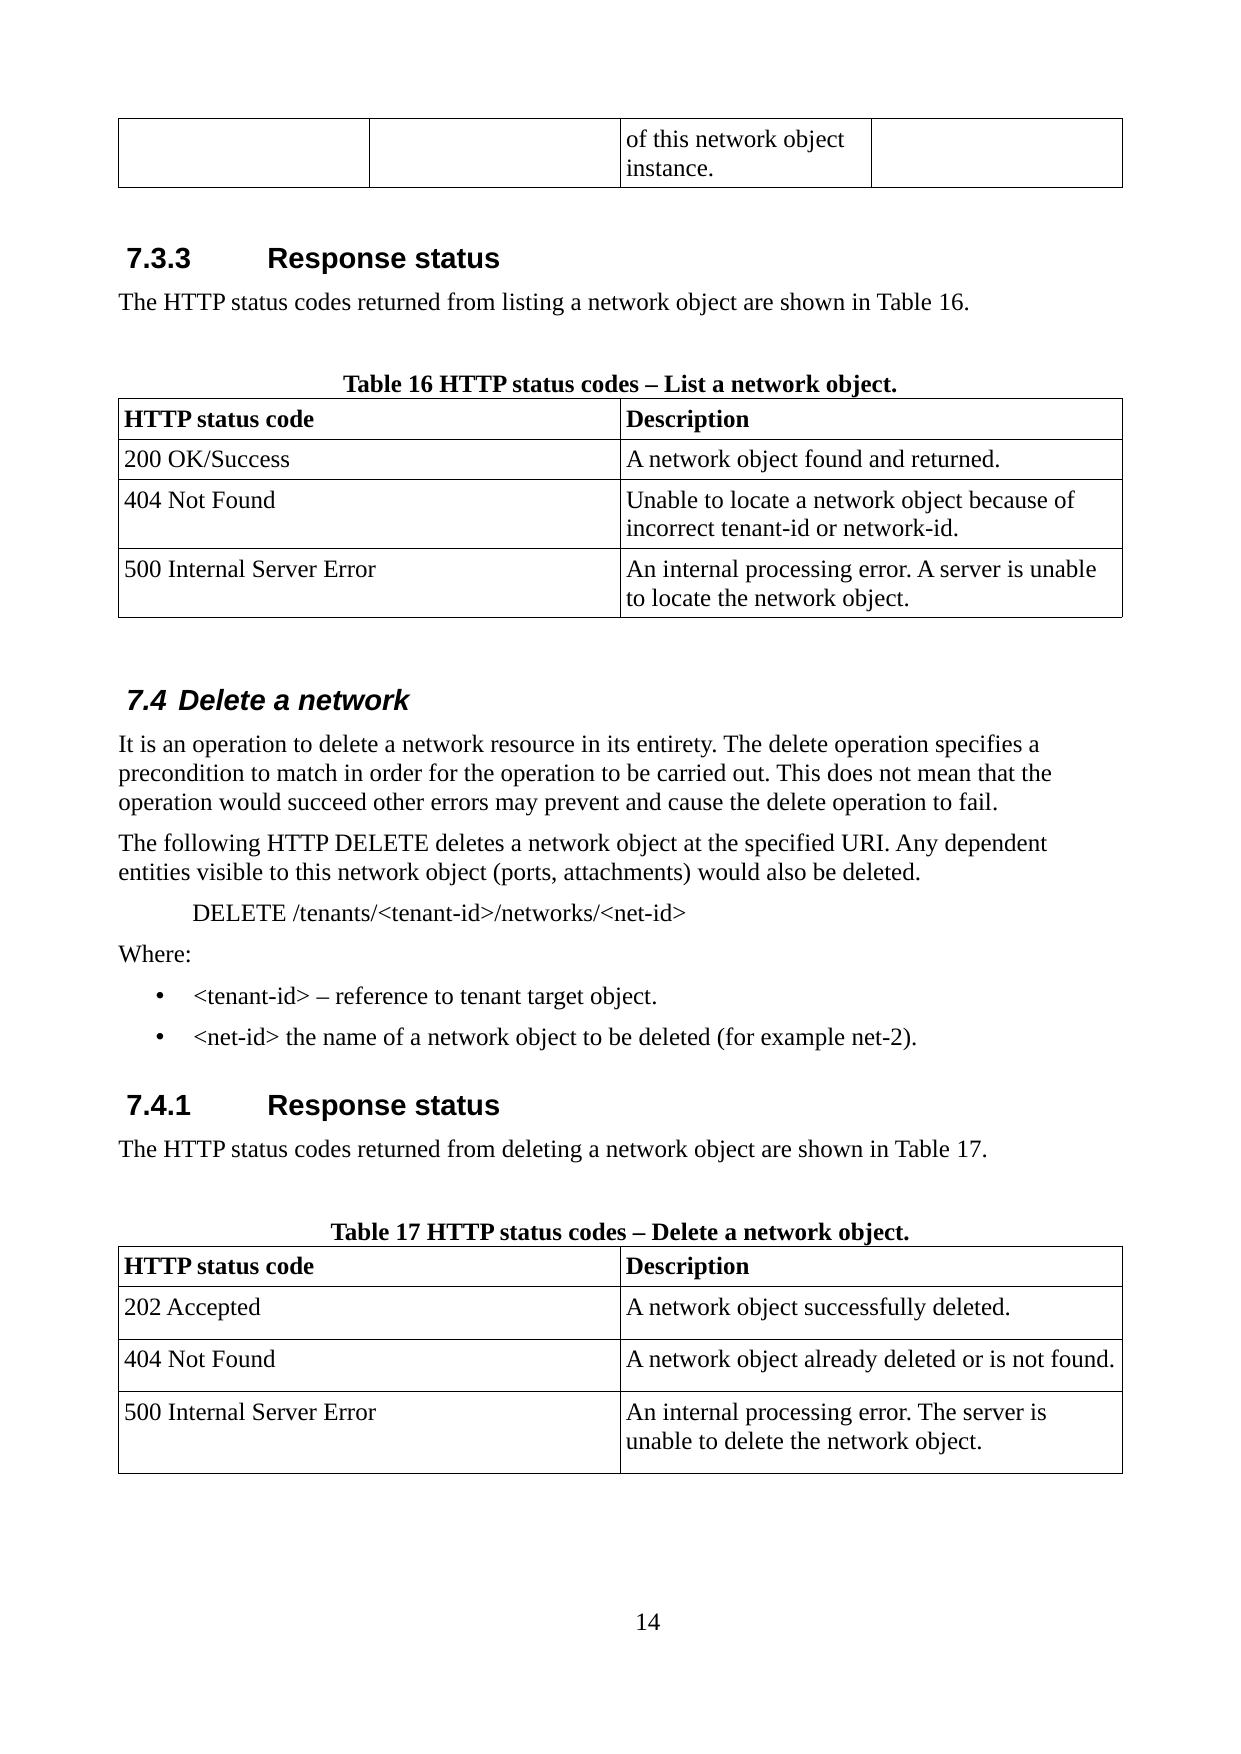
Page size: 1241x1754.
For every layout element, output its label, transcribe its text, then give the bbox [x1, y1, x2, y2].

table_cell Unable to locate a network object because of incorrect tenant-id or network-id. [621, 480, 1122, 548]
table_cell 202 Accepted [119, 1287, 620, 1339]
text DELETE /tenants/<tenant-id>/networks/<net-id> [192, 898, 1122, 927]
table_cell [119, 119, 369, 187]
text The HTTP status codes returned from listing a network object are shown in Table 16. [118, 287, 1122, 316]
subtitle Table 17 HTTP status codes – Delete a network object. [118, 1217, 1122, 1246]
subtitle Response status [118, 241, 1122, 274]
table_header HTTP status code [119, 399, 620, 439]
table_cell 200 OK/Success [119, 440, 620, 479]
text Where: [118, 939, 1122, 968]
table_cell An internal processing error. A server is unable to locate the network object. [621, 549, 1122, 617]
table_cell of this network object instance. [621, 119, 871, 187]
table_header HTTP status code [119, 1247, 620, 1286]
list <net-id> the name of a network object to be deleted (for example net-2). [156, 1022, 1122, 1051]
subtitle Delete a network [118, 683, 1122, 717]
table_cell 404 Not Found [119, 1340, 620, 1391]
subtitle Table 16 HTTP status codes – List a network object. [118, 369, 1122, 398]
table_cell [872, 119, 1122, 187]
table_cell A network object found and returned. [621, 440, 1122, 479]
table_cell [370, 119, 620, 187]
list <tenant-id> – reference to tenant target object. [156, 981, 1122, 1009]
subtitle Response status [118, 1088, 1122, 1122]
table_cell An internal processing error. The server is unable to delete the network object. [621, 1392, 1122, 1473]
table_cell 500 Internal Server Error [119, 549, 620, 617]
table_cell A network object successfully deleted. [621, 1287, 1122, 1339]
table_cell 500 Internal Server Error [119, 1392, 620, 1473]
table_cell A network object already deleted or is not found. [621, 1340, 1122, 1391]
table_header Description [621, 1247, 1122, 1286]
text The HTTP status codes returned from deleting a network object are shown in Table 17. [118, 1134, 1122, 1163]
table_header Description [621, 399, 1122, 439]
text The following HTTP DELETE deletes a network object at the specified URI. Any dependent entities visible to this network object (ports, attachments) would also be deleted. [118, 828, 1122, 886]
text It is an operation to delete a network resource in its entirety. The delete operation specifies a precondition to match in order for the operation to be carried out. This does not mean that the operation would succeed other errors may prevent and cause the delete operation to fail. [118, 729, 1122, 816]
table_cell 404 Not Found [119, 480, 620, 548]
